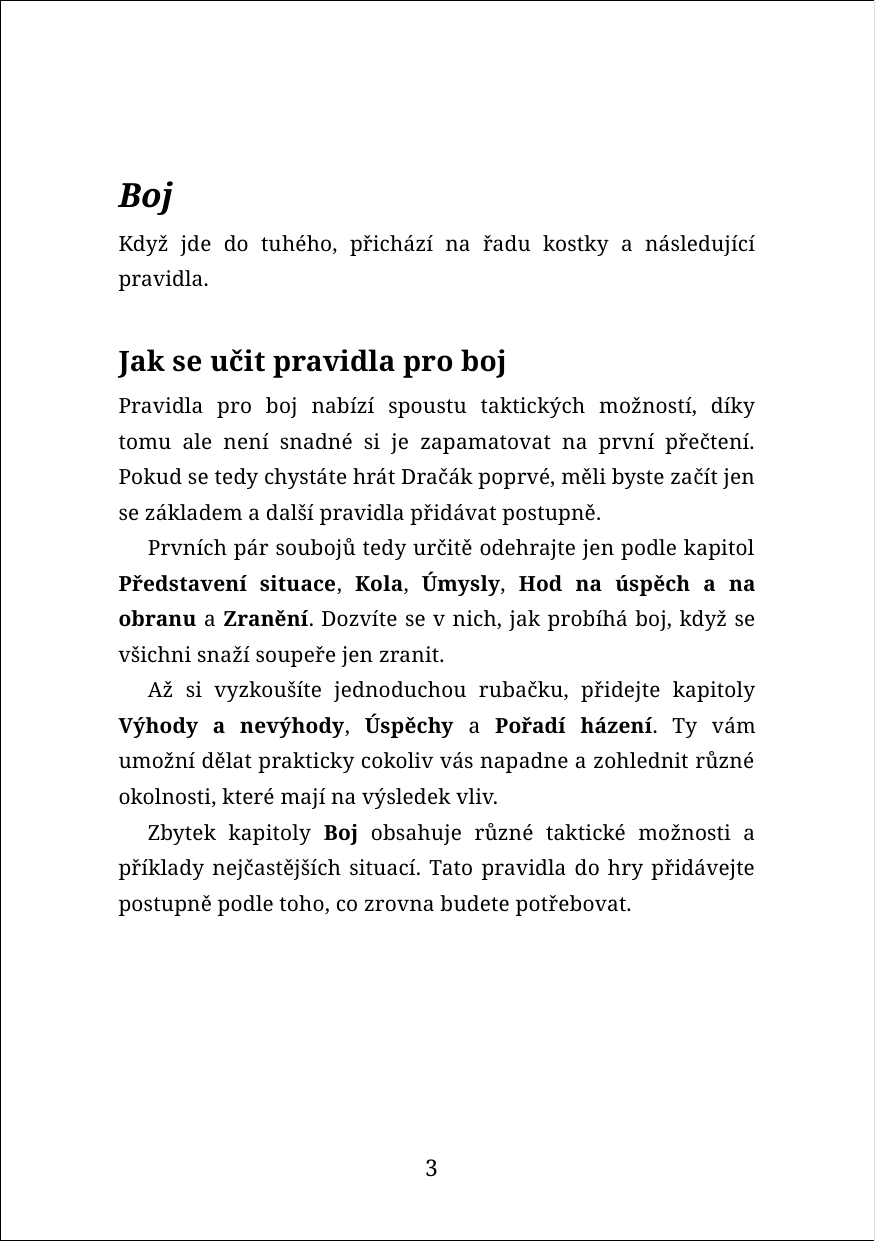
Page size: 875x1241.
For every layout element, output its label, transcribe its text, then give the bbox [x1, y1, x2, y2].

text Když jde do tuhého, přichází na řadu kostky a následující pravidla. [118, 229, 756, 293]
subtitle Boj [118, 172, 756, 217]
subtitle Jak se učit pravidla pro boj [118, 341, 756, 380]
text Pravidla pro boj nabízí spoustu taktických možností, díky tomu ale není snadné si je zapamatovat na první přečtení. Pokud se tedy chystáte hrát Dračák poprvé, měli byste začít jen se základem a další pravidla přidávat postupně. Prvních pár soubojů tedy určitě odehrajte jen podle kapitol Představení situace, Kola, Úmysly, Hod na úspěch a na obranu a Zranění. Dozvíte se v nich, jak probíhá boj, když se všichni snaží soupeře jen zranit. Až si vyzkoušíte jednoduchou rubačku, přidejte kapitoly Výhody a nevýhody, Úspěchy a Pořadí házení. Ty vám umožní dělat prakticky cokoliv vás napadne a zohlednit různé okolnosti, které mají na výsledek vliv. Zbytek kapitoly Boj obsahuje různé taktické možnosti a příklady nejčastějších situací. Tato pravidla do hry přidávejte postupně podle toho, co zrovna budete potřebovat. [118, 391, 756, 917]
